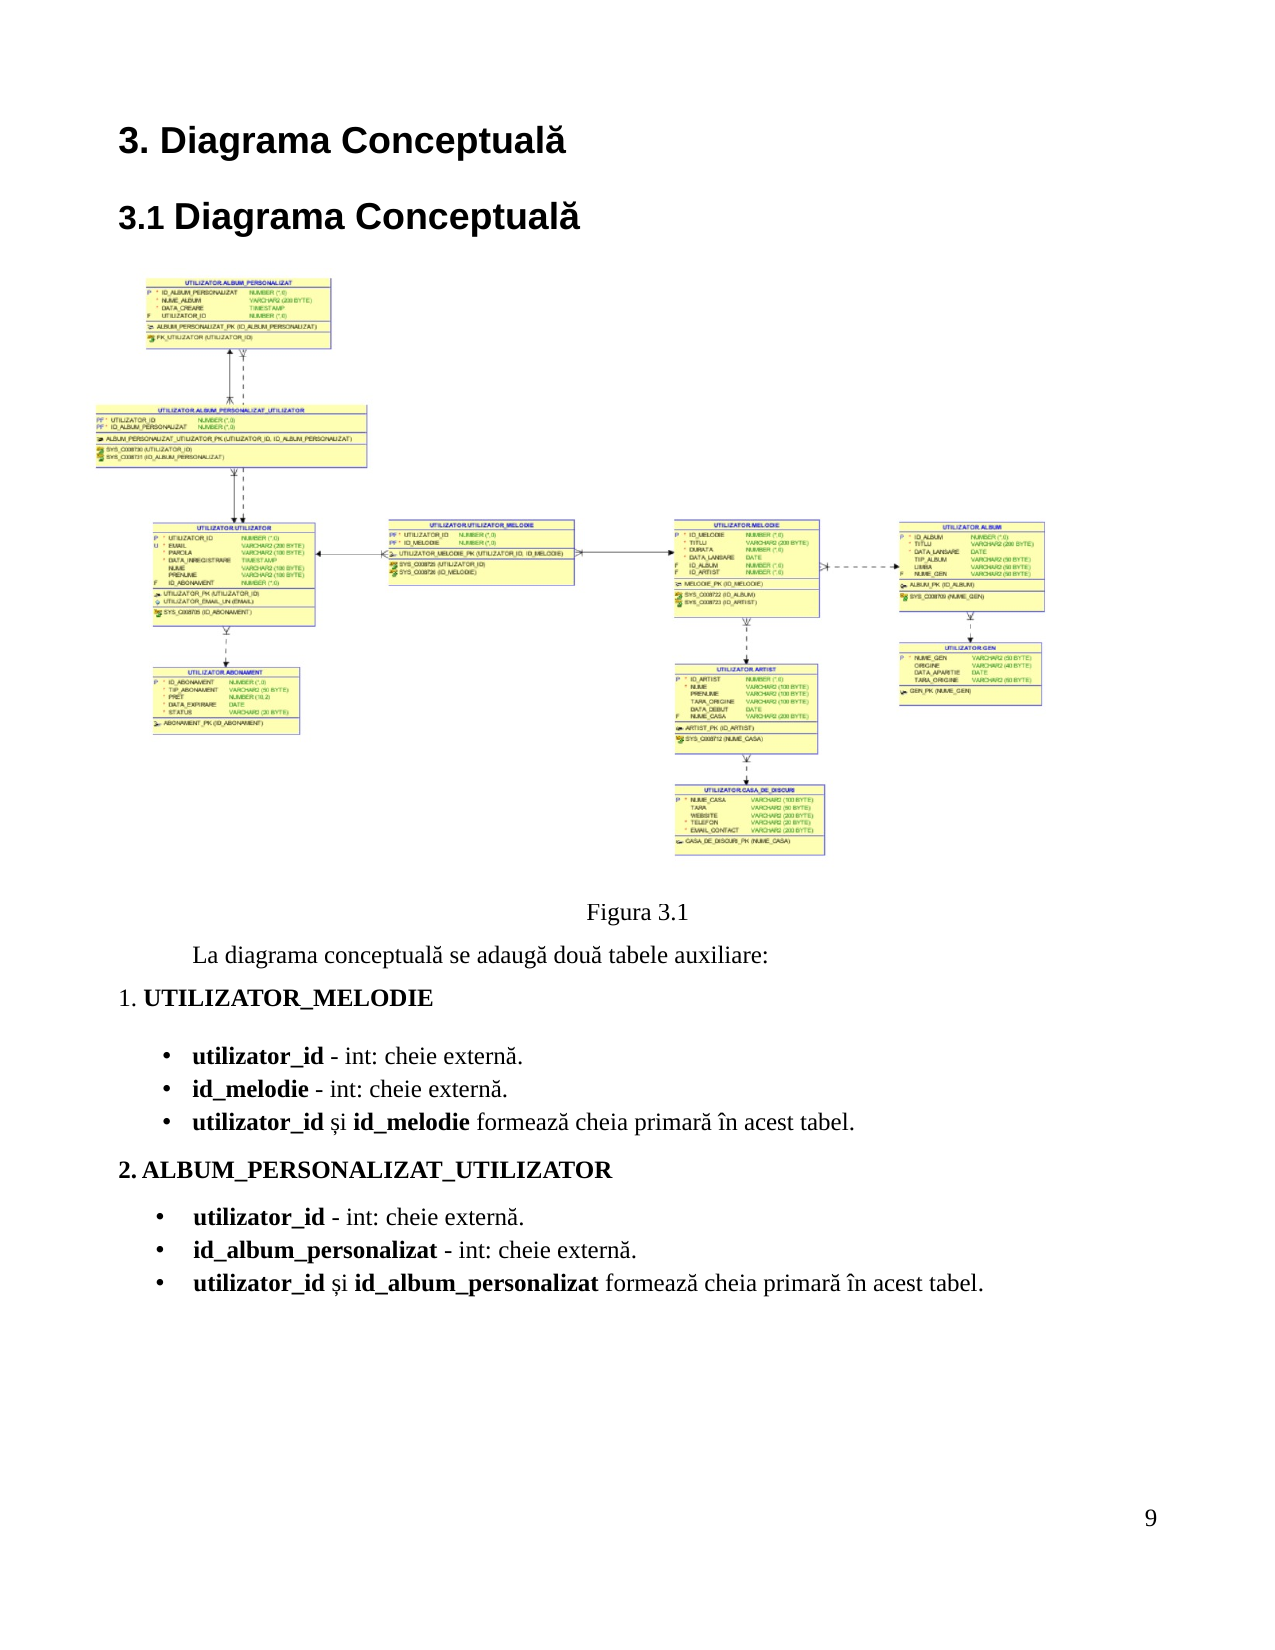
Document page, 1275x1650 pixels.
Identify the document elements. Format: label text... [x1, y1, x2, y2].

subtitle 3. Diagrama Conceptuală [118, 118, 1157, 161]
list utilizator_id - int: cheie externă. [156, 1202, 1157, 1231]
list id_melodie - int: cheie externă. [162, 1074, 1157, 1103]
text 1. UTILIZATOR_MELODIE [118, 983, 1157, 1012]
text 2. ALBUM_PERSONALIZAT_UTILIZATOR [118, 1155, 1157, 1183]
picture [62, 268, 1101, 904]
list utilizator_id - int: cheie externă. [162, 1041, 1157, 1070]
list utilizator_id și id_album_personalizat formează cheia primară în acest tabel. [156, 1268, 1157, 1297]
list id_album_personalizat - int: cheie externă. [156, 1235, 1157, 1264]
list utilizator_id și id_melodie formează cheia primară în acest tabel. [162, 1107, 1157, 1136]
text Figura 3.1 [118, 897, 1157, 926]
subtitle 3.1 Diagrama Conceptuală [118, 194, 1157, 238]
text La diagrama conceptuală se adaugă două tabele auxiliare: [118, 940, 1157, 969]
